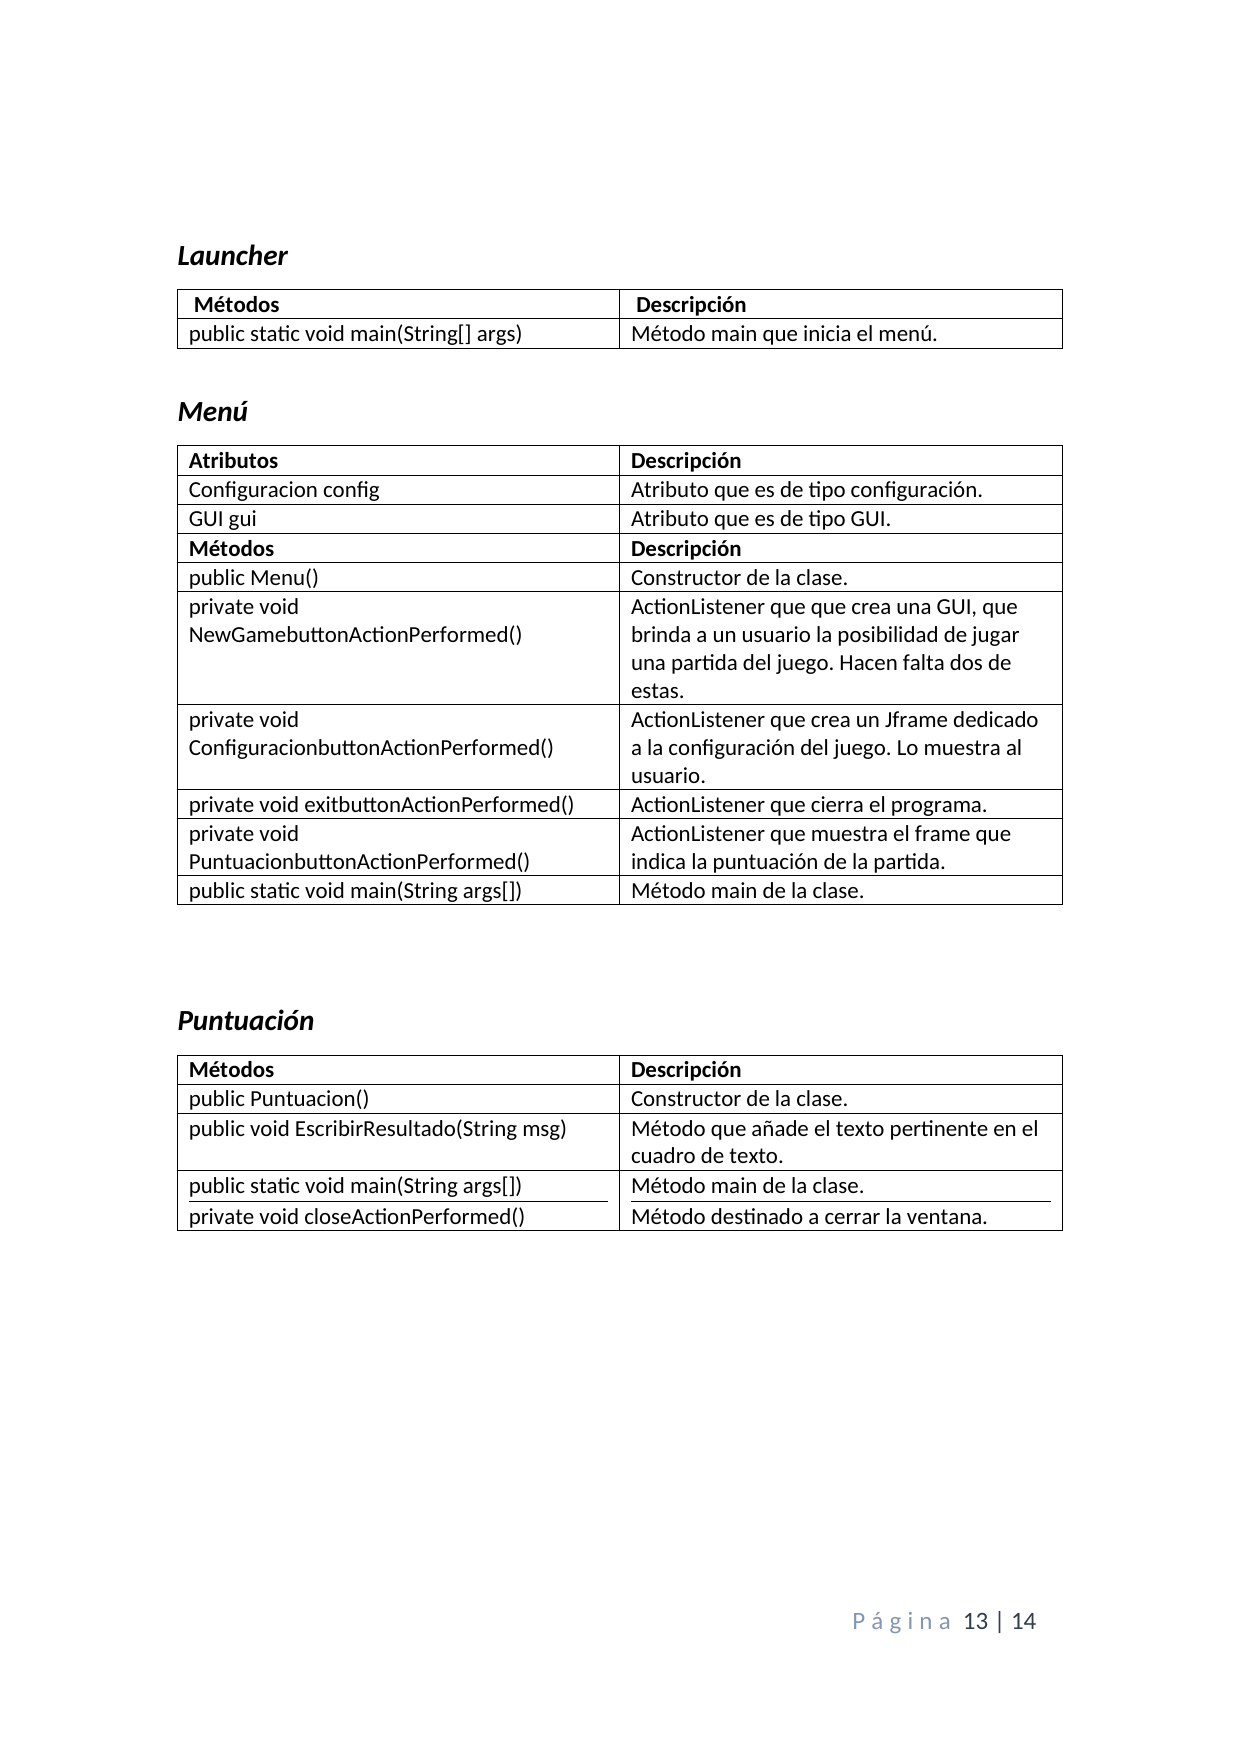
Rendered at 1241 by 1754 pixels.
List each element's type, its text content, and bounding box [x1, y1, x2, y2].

table_header Métodos [178, 1056, 619, 1083]
table_header Descripción [620, 1056, 1062, 1083]
table_cell Constructor de la clase. [620, 1085, 1062, 1113]
table_cell private void exitbuttonActionPerformed() [178, 790, 619, 818]
table_cell Constructor de la clase. [620, 563, 1062, 591]
table_cell private void ConfiguracionbuttonActionPerformed() [178, 705, 619, 789]
text Menú [177, 393, 1063, 429]
table_cell Método que añade el texto pertinente en el cuadro de texto. [620, 1114, 1062, 1170]
table_cell ActionListener que crea un Jframe dedicado a la configuración del juego. Lo muestra al usuario. [620, 705, 1062, 789]
table_header Atributos [178, 446, 619, 474]
table_cell ActionListener que cierra el programa. [620, 790, 1062, 818]
table_cell Método main de la clase. Método destinado a cerrar la ventana. [620, 1171, 1062, 1230]
table_cell ActionListener que muestra el frame que indica la puntuación de la partida. [620, 819, 1062, 875]
table_cell Métodos [178, 534, 619, 562]
table_cell public Menu() [178, 563, 619, 591]
text Launcher [177, 237, 1063, 273]
table_cell public static void main(String[] args) [178, 319, 619, 347]
table_cell ActionListener que que crea una GUI, que brinda a un usuario la posibilidad de jugar una partida del juego. Hacen falta dos de estas. [620, 592, 1062, 704]
table_cell private void PuntuacionbuttonActionPerformed() [178, 819, 619, 875]
table_cell public static void main(String args[]) private void closeActionPerformed() [178, 1171, 619, 1230]
table_cell Atributo que es de tipo GUI. [620, 505, 1062, 533]
table_header Descripción [620, 290, 1062, 318]
table_cell Método main de la clase. [620, 876, 1062, 904]
table_cell Configuracion config [178, 476, 619, 503]
table_cell Método main que inicia el menú. [620, 319, 1062, 347]
table_cell public Puntuacion() [178, 1085, 619, 1113]
table_cell private void NewGamebuttonActionPerformed() [178, 592, 619, 704]
table_cell public static void main(String args[]) [178, 876, 619, 904]
table_header Descripción [620, 446, 1062, 474]
table_cell Descripción [620, 534, 1062, 562]
table_cell GUI gui [178, 505, 619, 533]
table_cell Atributo que es de tipo configuración. [620, 476, 1062, 503]
text Puntuación [177, 1002, 1063, 1038]
table_header Métodos [178, 290, 619, 318]
table_cell public void EscribirResultado(String msg) [178, 1114, 619, 1170]
